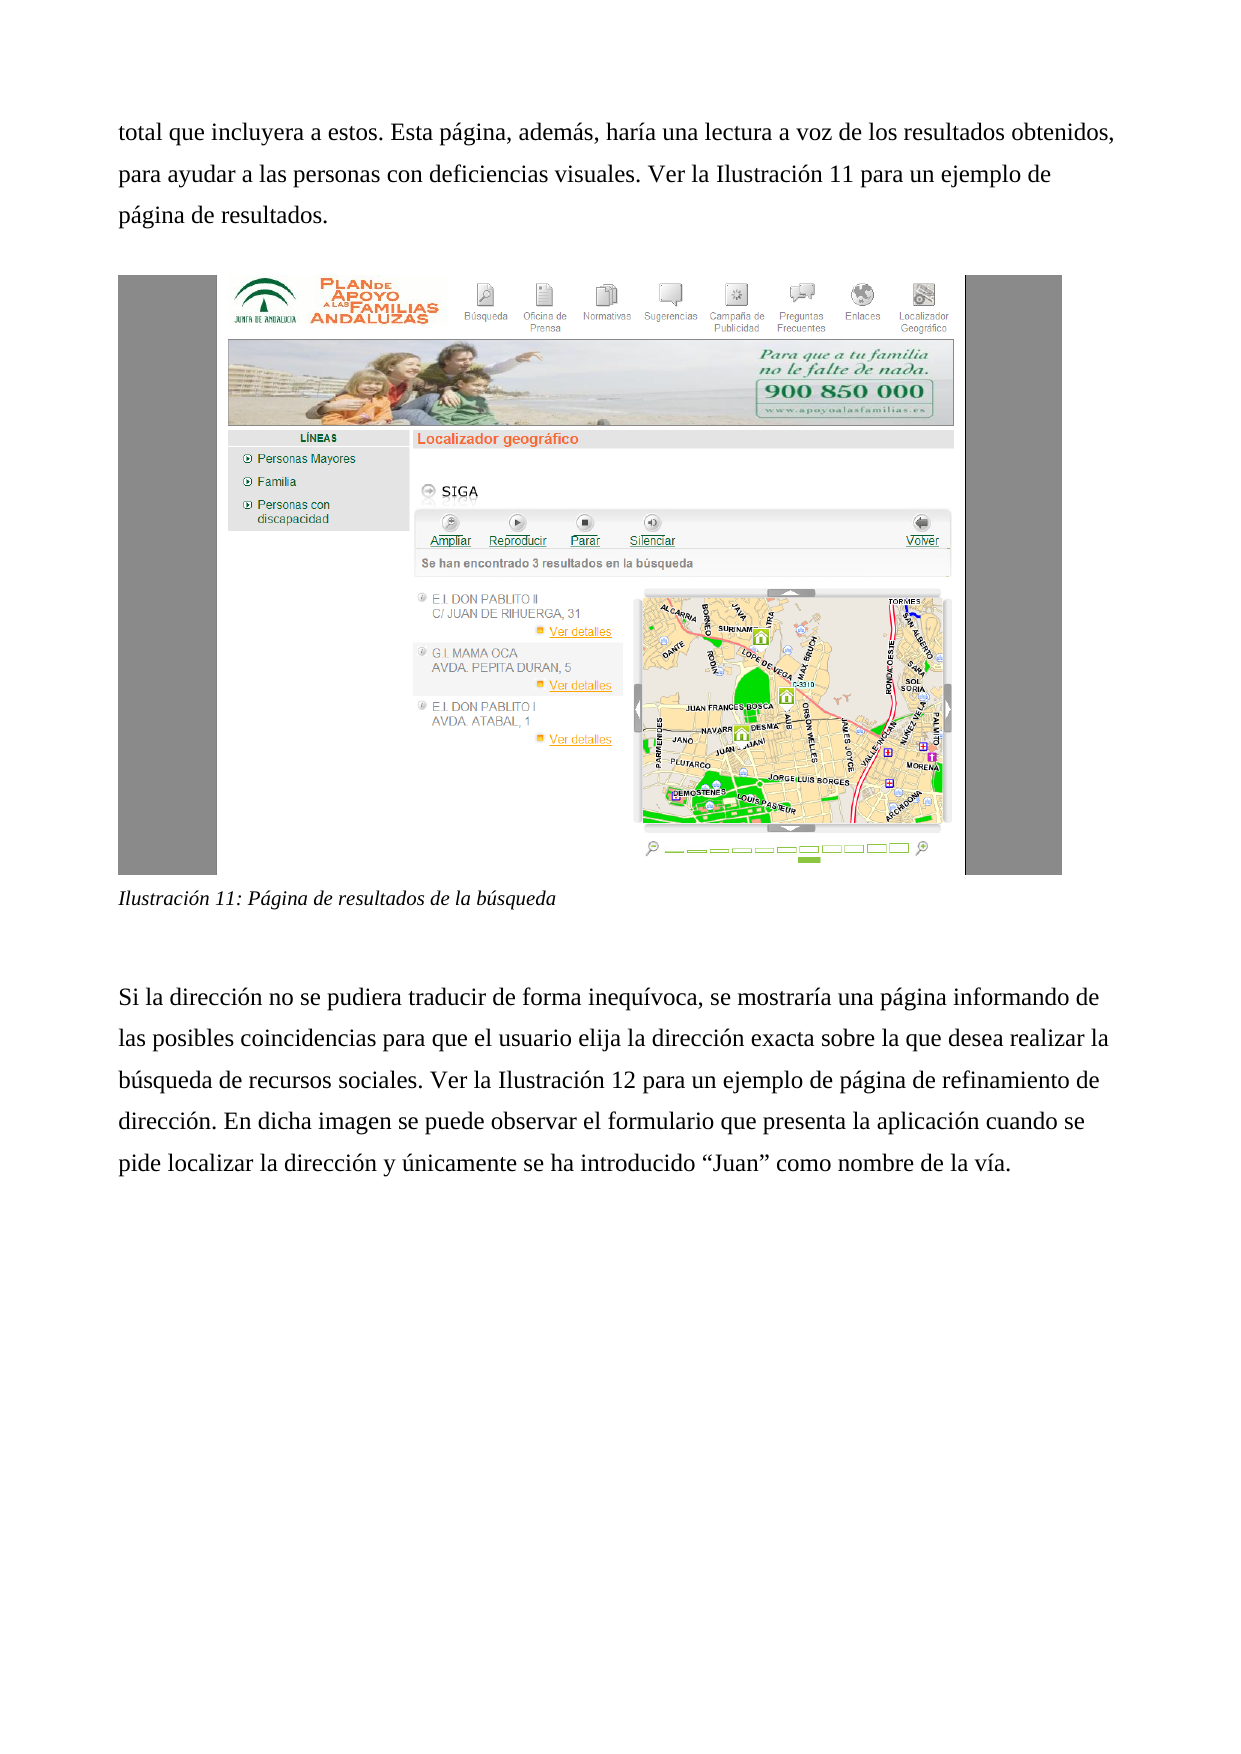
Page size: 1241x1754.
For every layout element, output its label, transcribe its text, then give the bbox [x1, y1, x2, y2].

picture [118, 275, 1062, 875]
text Si la dirección no se pudiera traducir de forma inequívoca, se mostraría una página informando de las posibles coincidencias para que el usuario elija la dirección exacta sobre la que desea realizar la búsqueda de recursos sociales. Ver la Ilustración 12 para un ejemplo de página de refinamiento de dirección. En dicha imagen se puede observar el formulario que presenta la aplicación cuando se pide localizar la dirección y únicamente se ha introducido “Juan” como nombre de la vía. [118, 983, 1122, 1177]
text total que incluyera a estos. Esta página, además, haría una lectura a voz de los resultados obtenidos, para ayudar a las personas con deficiencias visuales. Ver la Ilustración 11 para un ejemplo de página de resultados. [118, 118, 1122, 229]
text Ilustración 11: Página de resultados de la búsqueda [118, 875, 1062, 909]
